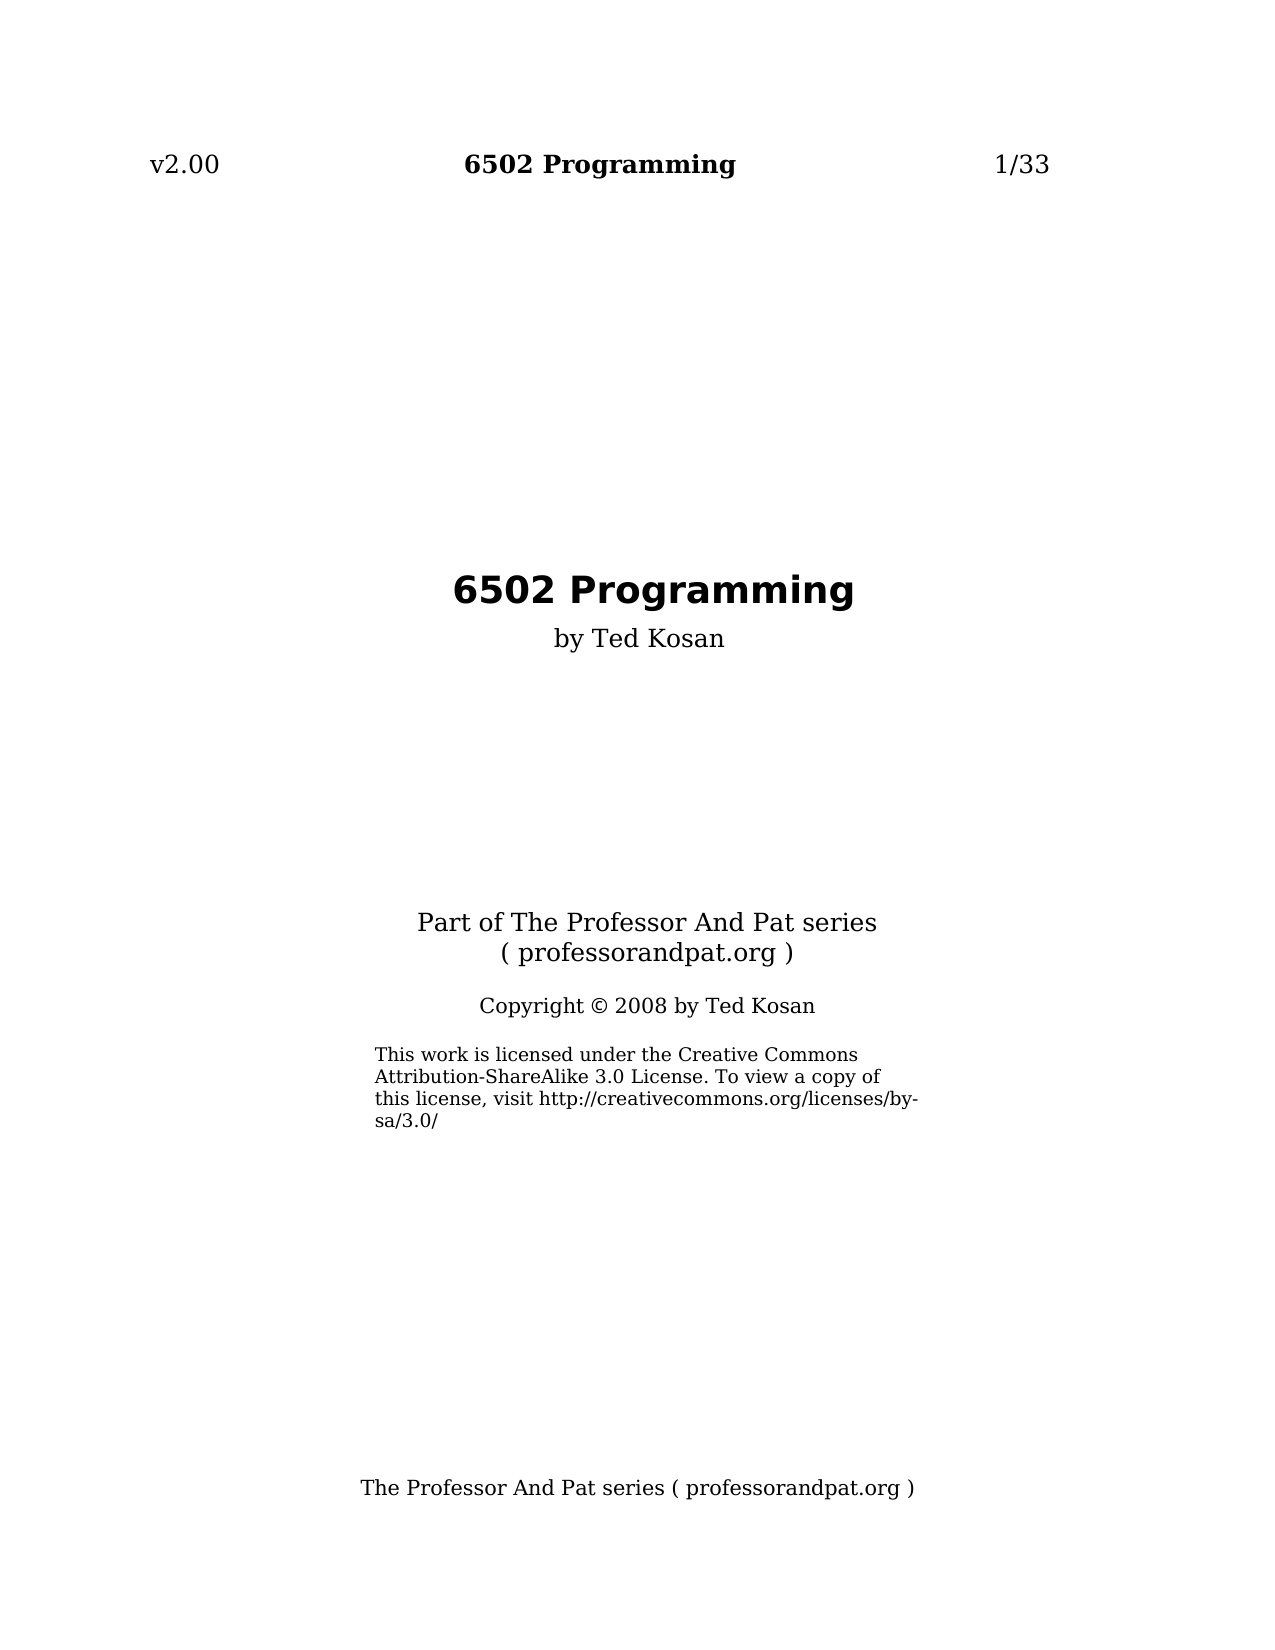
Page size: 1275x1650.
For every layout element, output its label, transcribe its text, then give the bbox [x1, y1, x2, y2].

subtitle 6502 Programming [422, 568, 856, 612]
text Part of The Professor And Pat series ( professorandpat.org ) [374, 908, 920, 967]
text by Ted Kosan [422, 624, 856, 654]
text Copyright © 2008 by Ted Kosan [374, 991, 920, 1019]
text This work is licensed under the Creative Commons Attribution-ShareAlike 3.0 License. To view a copy of this license, visit http://creativecommons.org/licenses/by-sa/3.0/ [374, 1044, 920, 1132]
